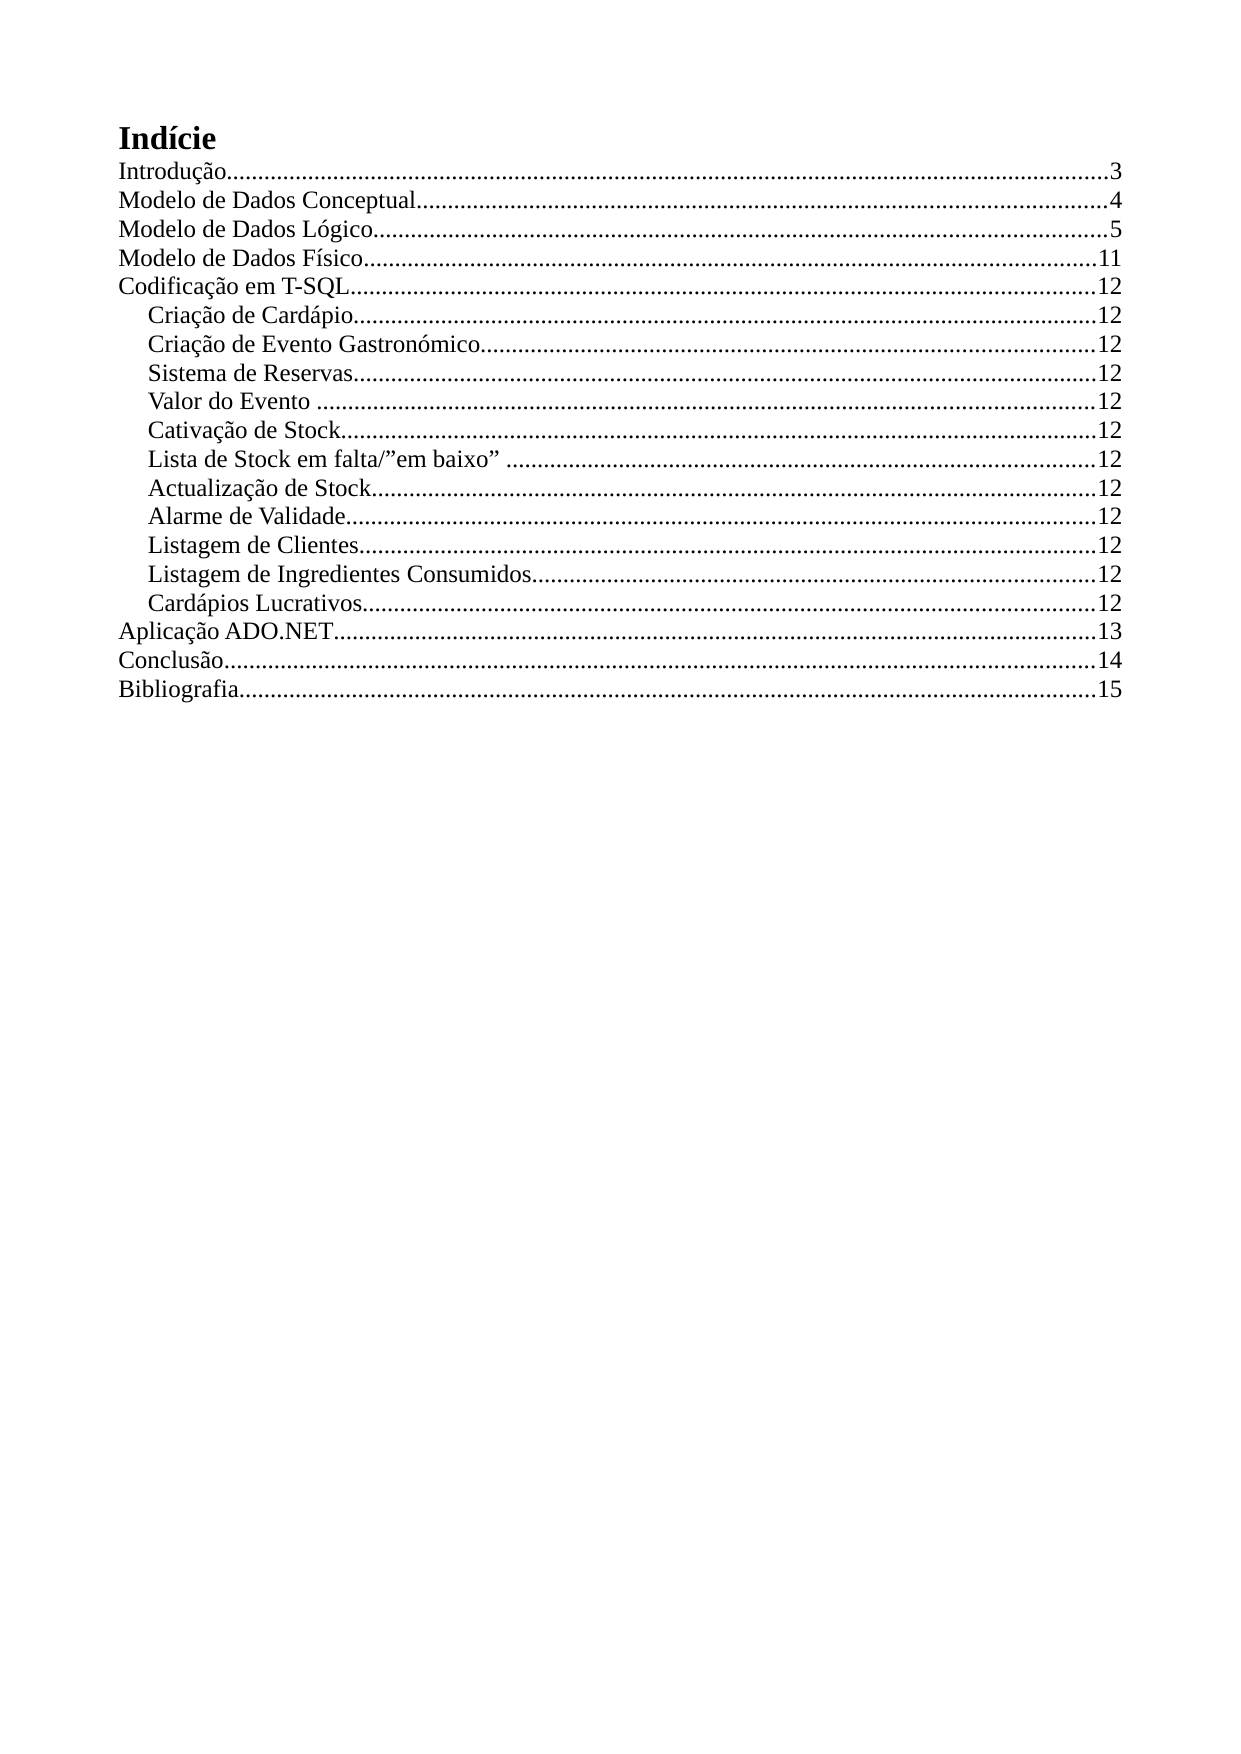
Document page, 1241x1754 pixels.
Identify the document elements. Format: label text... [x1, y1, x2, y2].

text Modelo de Dados Físico 11 [118, 243, 1122, 271]
subtitle Indície [118, 118, 1122, 156]
text Bibliografia 15 [118, 674, 1122, 703]
text Introdução 3 [118, 156, 1122, 185]
text Codificação em T-SQL 12 [118, 271, 1122, 300]
text Cardápios Lucrativos 12 [148, 588, 1122, 616]
text Modelo de Dados Lógico 5 [118, 214, 1122, 243]
text Alarme de Validade 12 [148, 501, 1122, 530]
text Criação de Evento Gastronómico 12 [148, 329, 1122, 358]
text Listagem de Clientes 12 [148, 530, 1122, 559]
text Listagem de Ingredientes Consumidos 12 [148, 559, 1122, 588]
text Actualização de Stock 12 [148, 473, 1122, 501]
text Valor do Evento 12 [148, 386, 1122, 415]
text Lista de Stock em falta/”em baixo” 12 [148, 444, 1122, 473]
text Conclusão 14 [118, 645, 1122, 674]
text Aplicação ADO.NET 13 [118, 616, 1122, 645]
text Sistema de Reservas 12 [148, 358, 1122, 386]
text Cativação de Stock 12 [148, 415, 1122, 444]
text Criação de Cardápio 12 [148, 300, 1122, 329]
text Modelo de Dados Conceptual 4 [118, 185, 1122, 214]
